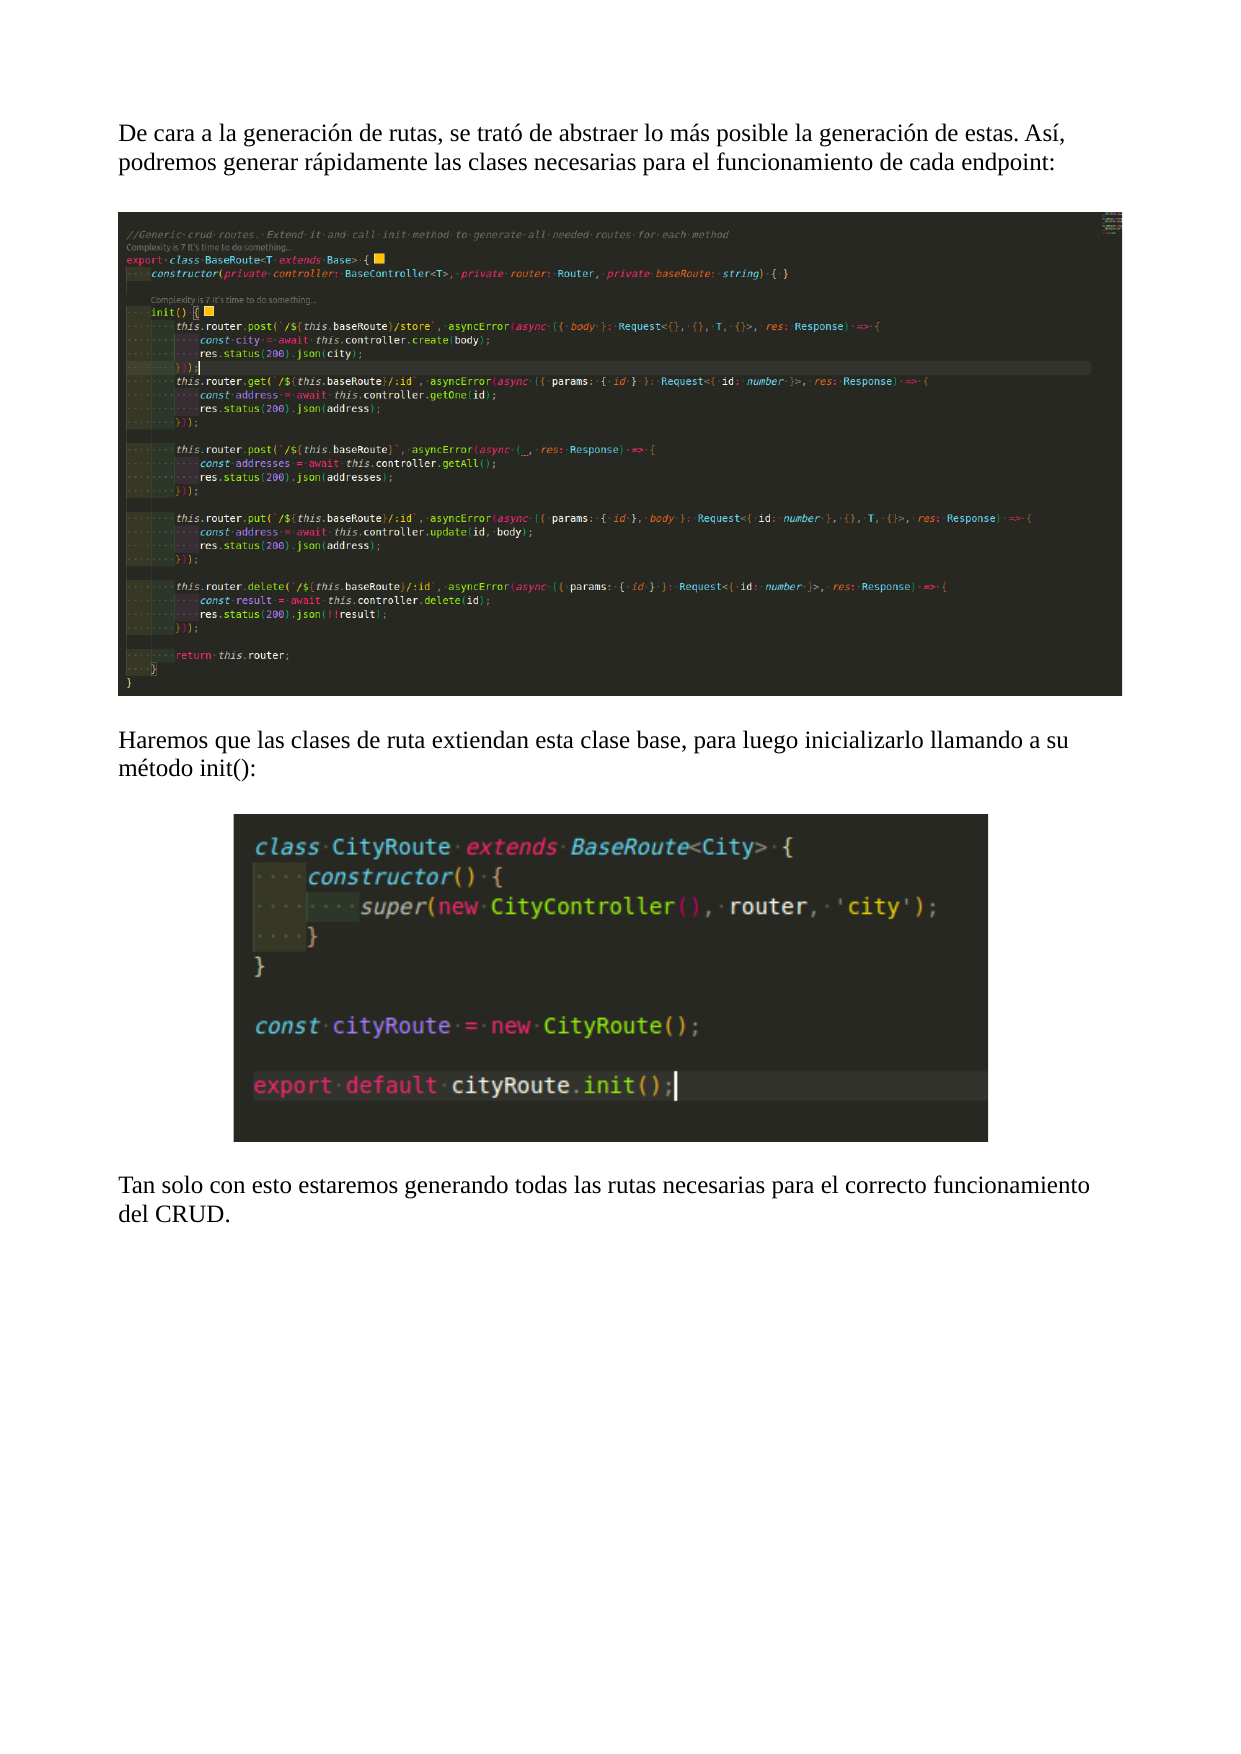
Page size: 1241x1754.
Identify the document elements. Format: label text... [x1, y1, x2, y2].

text De cara a la generación de rutas, se trató de abstraer lo más posible la generación de estas. Así, podremos generar rápidamente las clases necesarias para el funcionamiento de cada endpoint: [118, 118, 1122, 176]
text Haremos que las clases de ruta extiendan esta clase base, para luego inicializarlo llamando a su método init(): [118, 725, 1122, 782]
text Tan solo con esto estaremos generando todas las rutas necesarias para el correcto funcionamiento del CRUD. [118, 1170, 1122, 1228]
picture [118, 212, 1123, 696]
picture [233, 814, 989, 1142]
